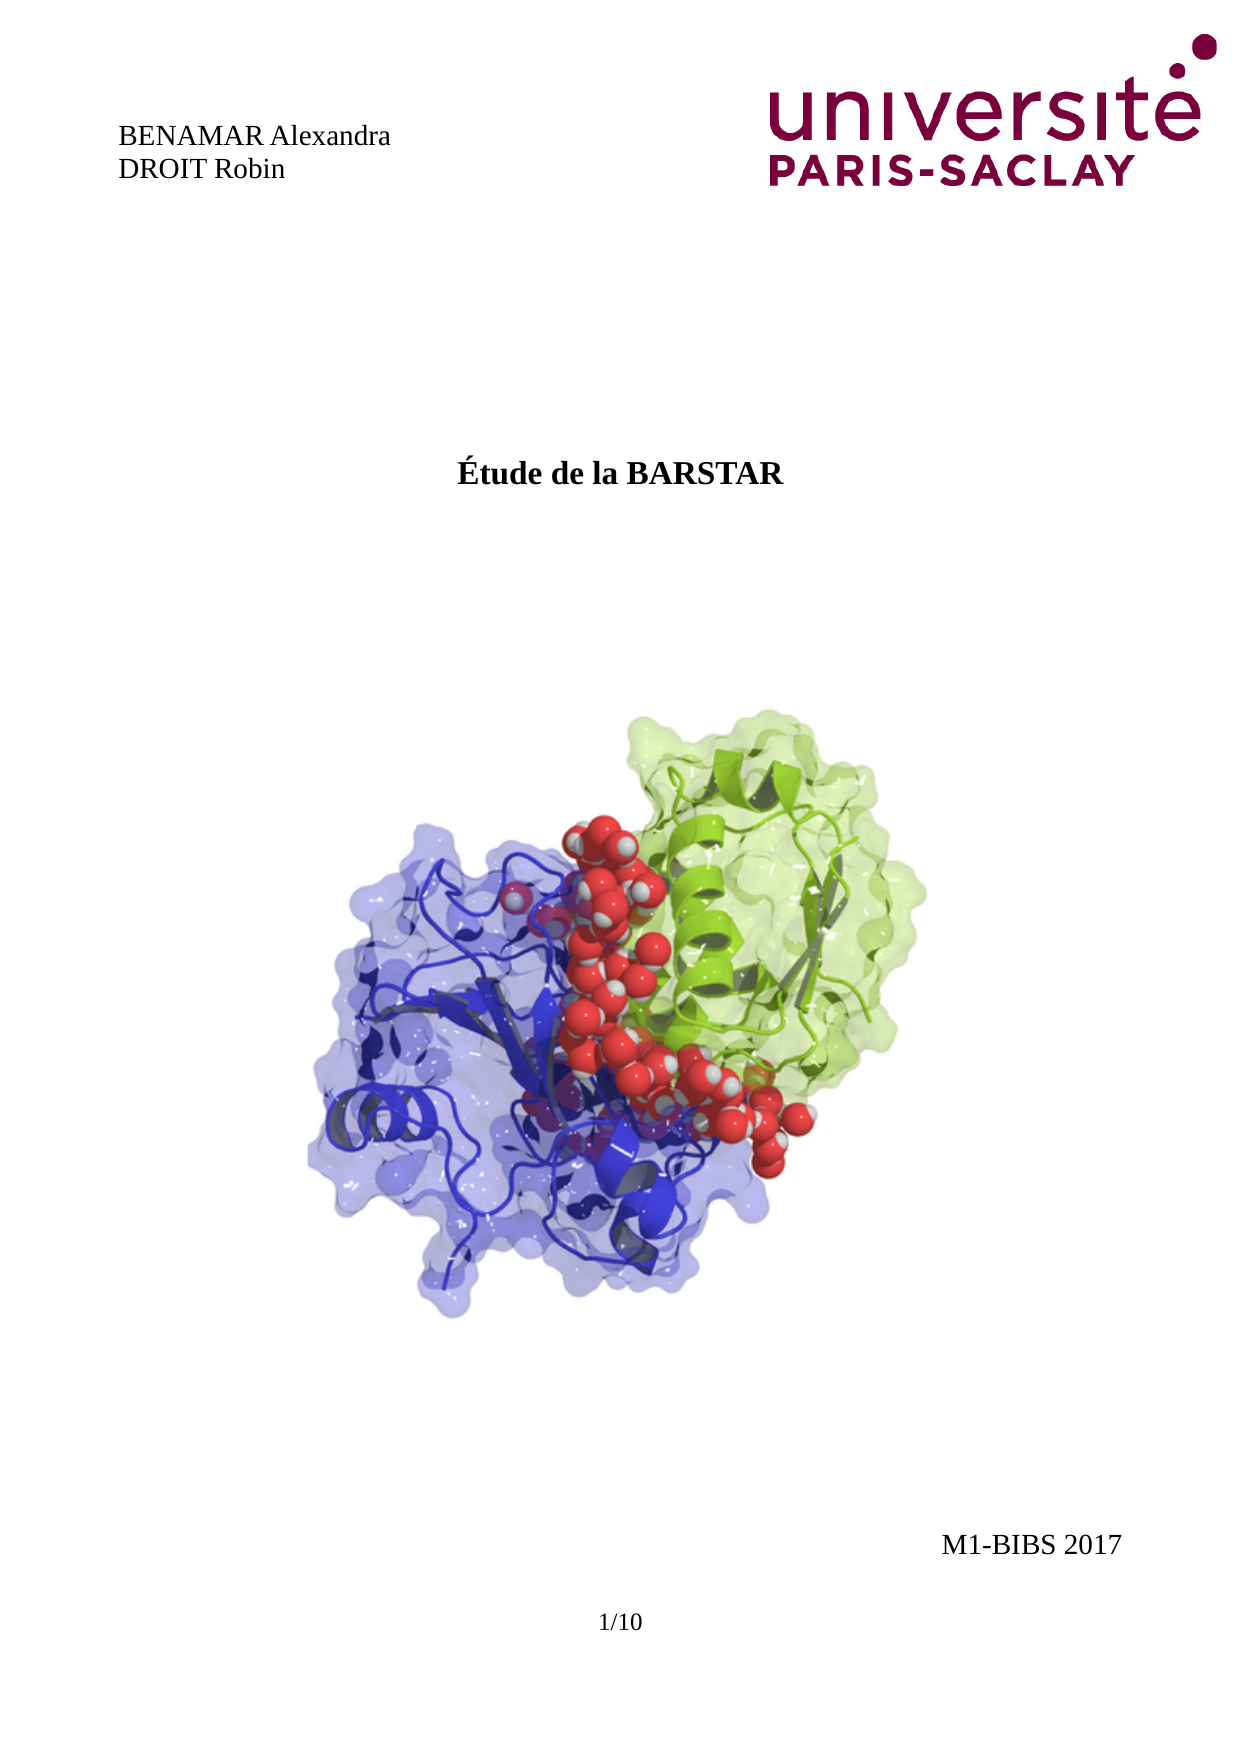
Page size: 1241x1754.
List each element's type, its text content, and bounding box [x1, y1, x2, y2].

text DROIT Robin [118, 152, 770, 185]
picture [770, 34, 1217, 186]
text M1-BIBS 2017 [118, 1527, 1122, 1560]
text Étude de la BARSTAR [118, 453, 1122, 492]
picture [307, 704, 933, 1330]
text BENAMAR Alexandra [118, 118, 770, 152]
